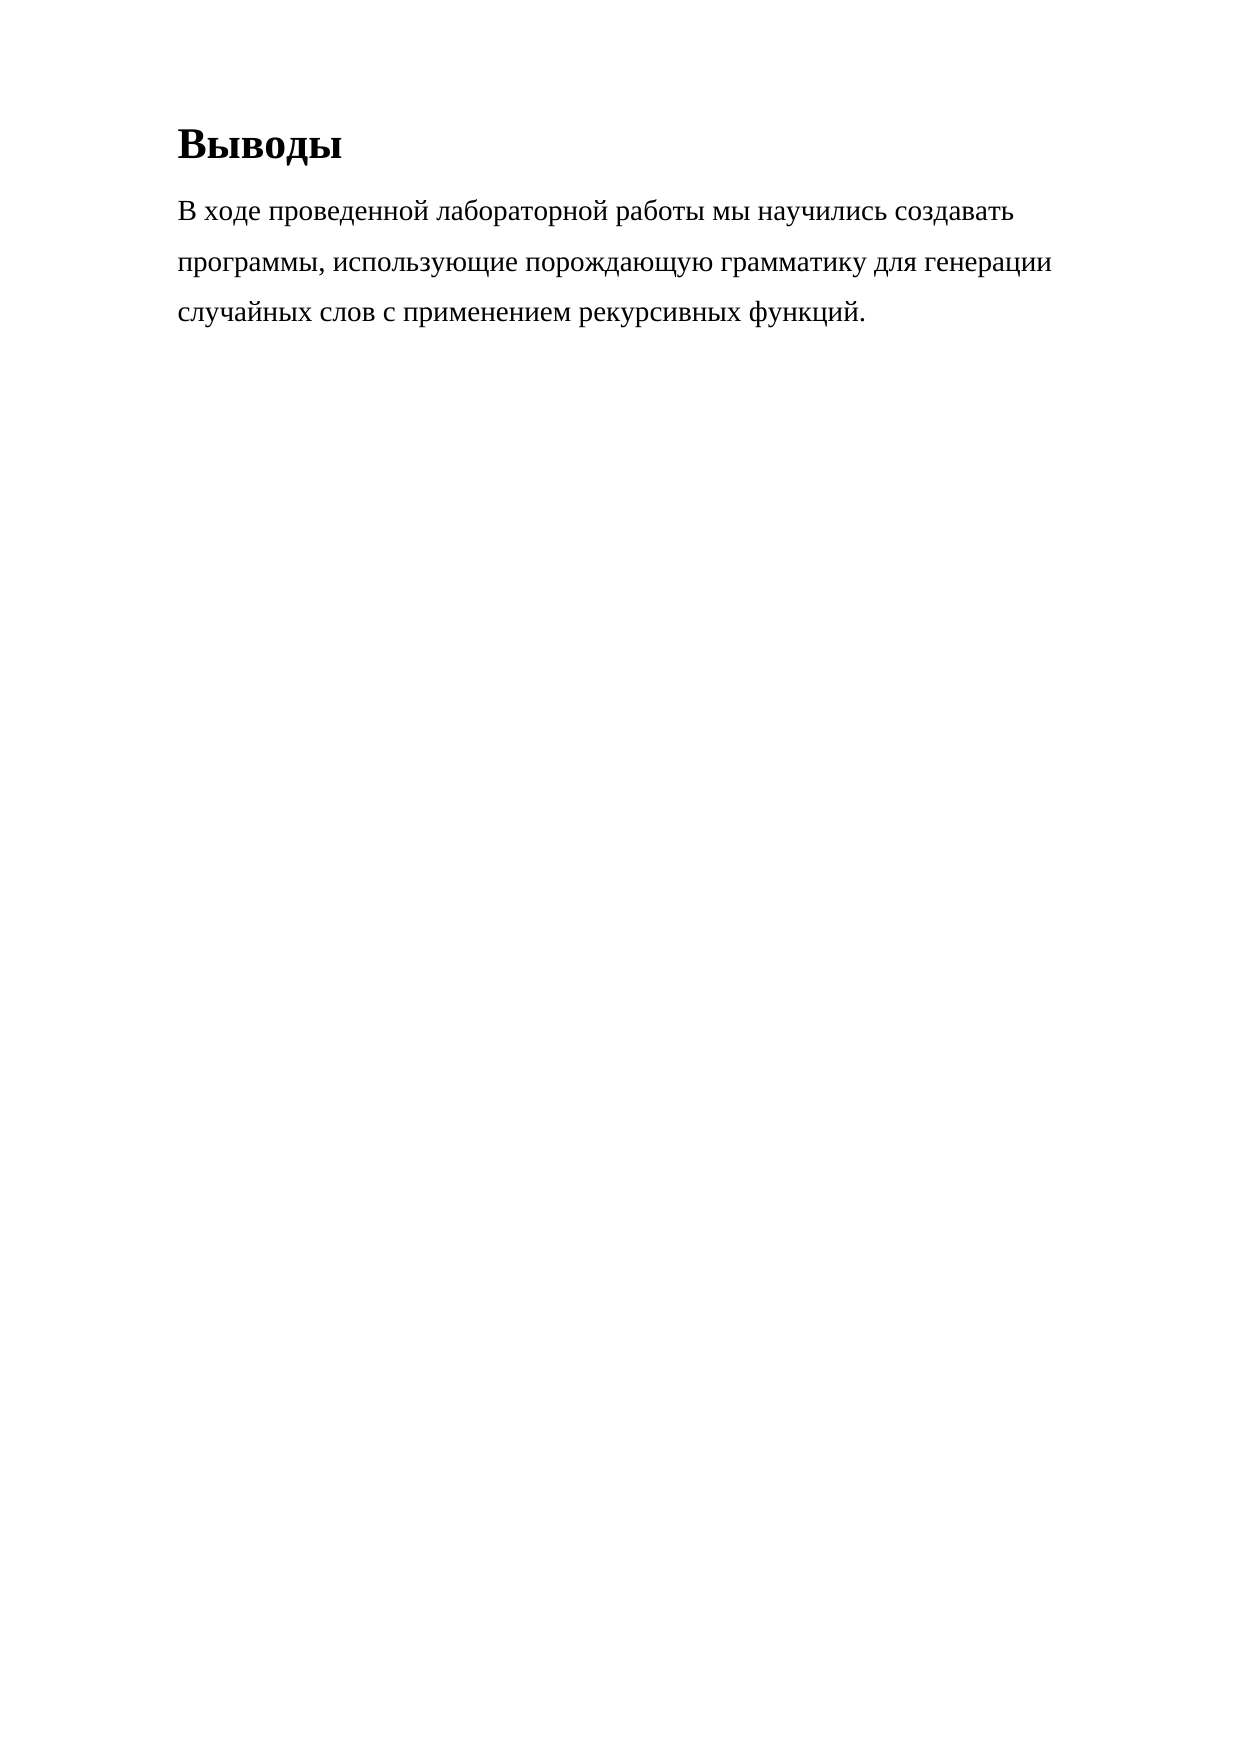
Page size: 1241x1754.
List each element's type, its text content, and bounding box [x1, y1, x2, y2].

text Выводы [177, 118, 1152, 168]
text В ходе проведенной лабораторной работы мы научились создавать программы, использующие порождающую грамматику для генерации случайных слов с применением рекурсивных функций. [177, 193, 1152, 328]
